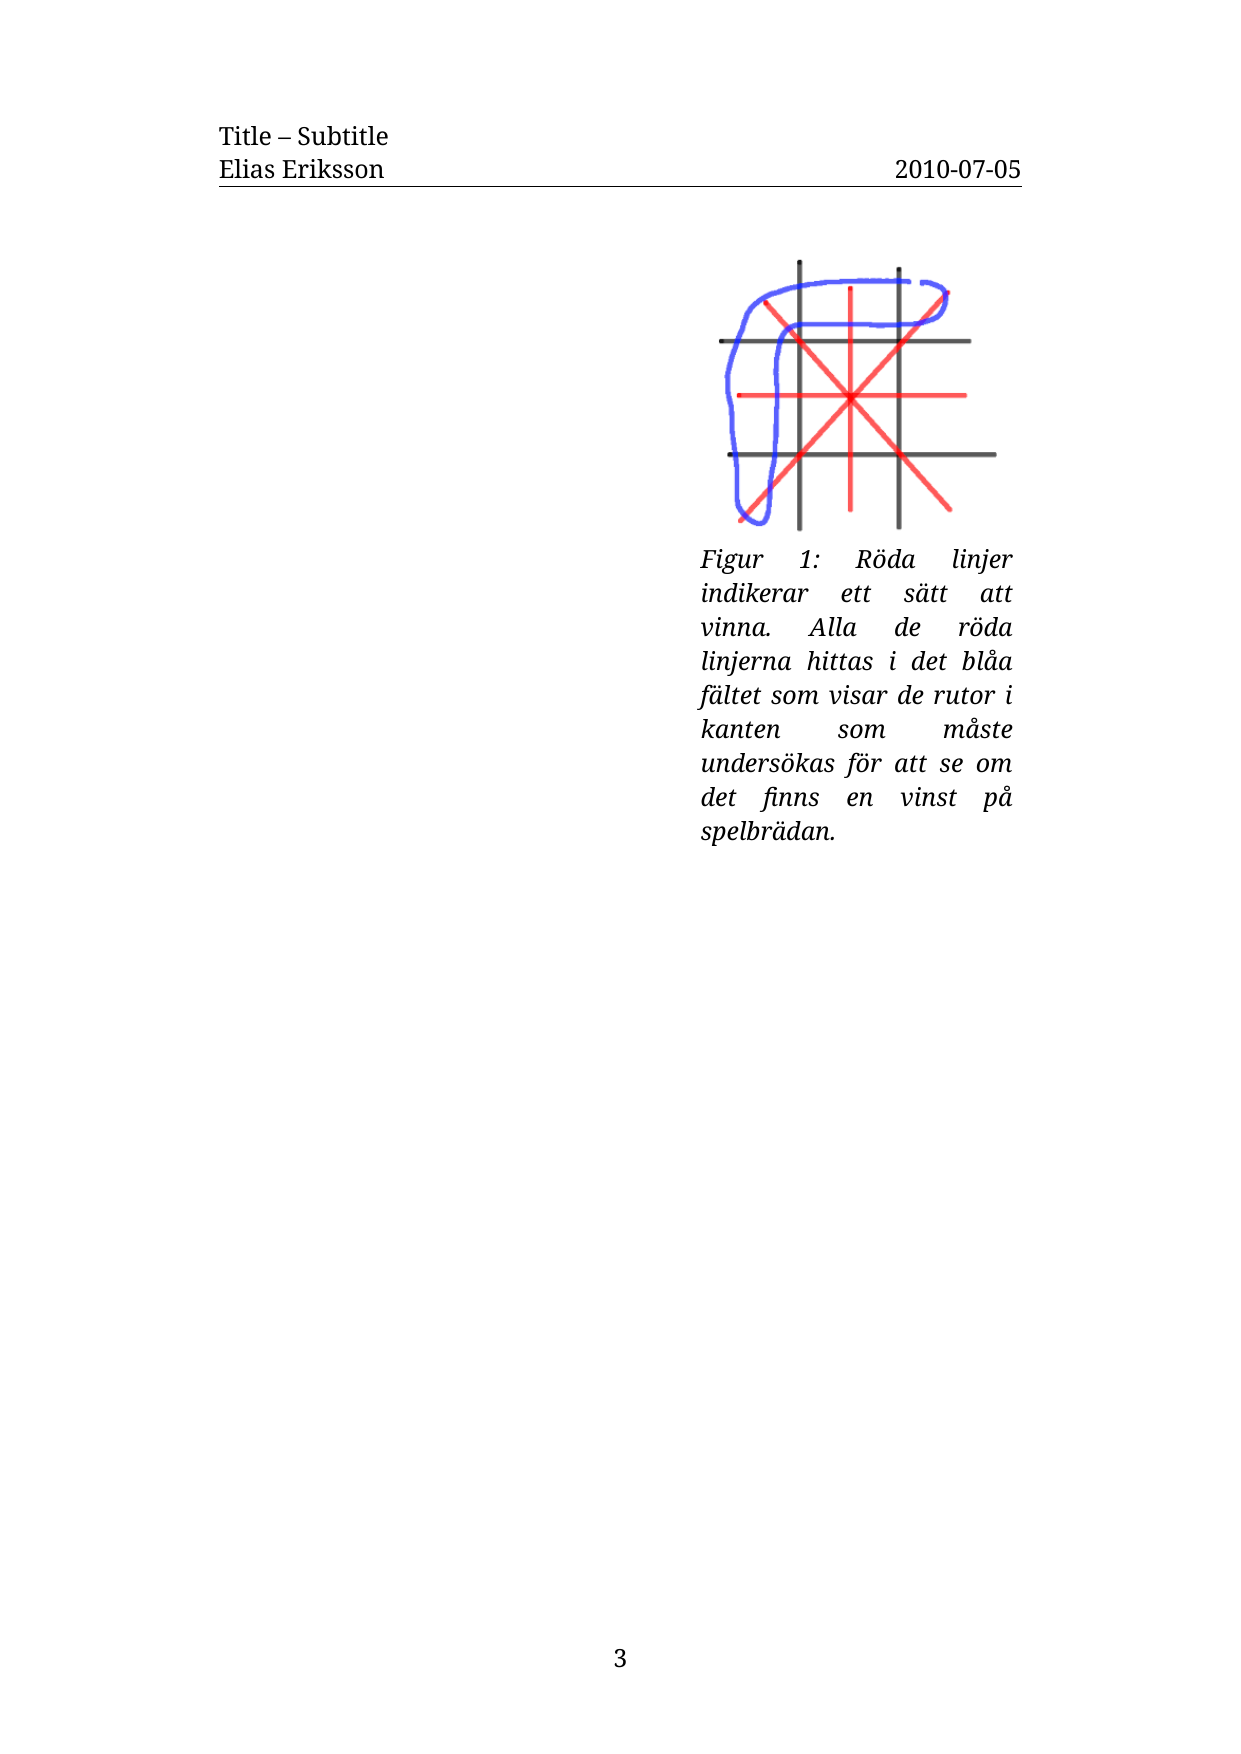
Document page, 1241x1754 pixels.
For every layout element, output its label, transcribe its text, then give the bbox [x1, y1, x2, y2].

picture [700, 244, 1016, 542]
text Figur 1: Röda linjer indikerar ett sätt att vinna. Alla de röda linjerna hittas i det blåa fältet som visar de rutor i kanten som måste undersökas för att se om det finns en vinst på spelbrädan. [700, 542, 1016, 848]
